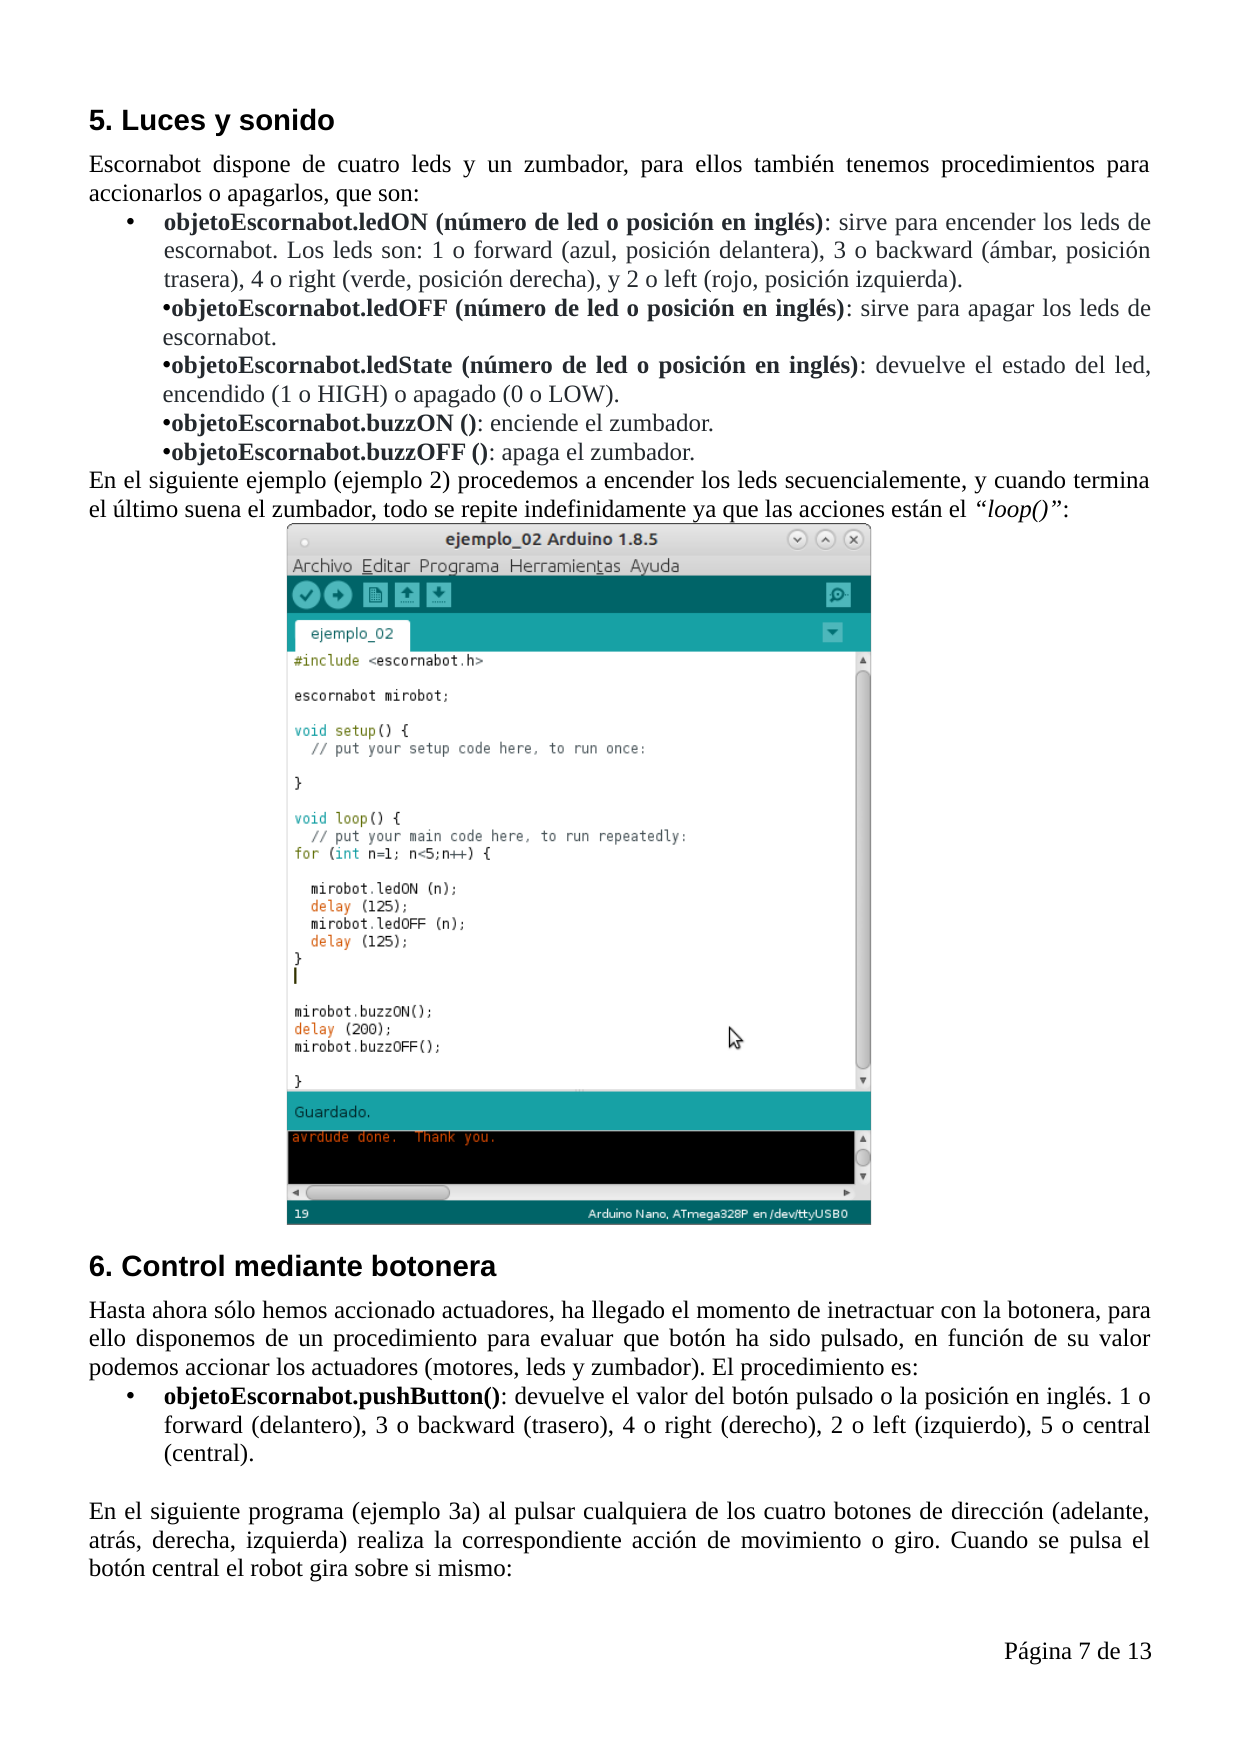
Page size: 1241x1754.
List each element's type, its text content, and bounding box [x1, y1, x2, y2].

subtitle 5. Luces y sonido [88, 103, 1152, 137]
list objetoEscornabot.ledON (número de led o posición en inglés): sirve para encender los leds de escornabot. Los leds son: 1 o forward (azul, posición delantera), 3 o backward (ámbar, posición trasera), 4 o right (verde, posición derecha), y 2 o left (rojo, posición izquierda). [126, 207, 1152, 293]
text Escornabot dispone de cuatro leds y un zumbador, para ellos también tenemos procedimientos para accionarlos o apagarlos, que son: [88, 149, 1152, 207]
text En el siguiente ejemplo (ejemplo 2) procedemos a encender los leds secuencialemente, y cuando termina el último suena el zumbador, todo se repite indefinidamente ya que las acciones están el “loop()”: [88, 466, 1152, 523]
subtitle 6. Control mediante botonera [88, 538, 1152, 1282]
picture [286, 523, 872, 1225]
text Hasta ahora sólo hemos accionado actuadores, ha llegado el momento de inetractuar con la botonera, para ello disponemos de un procedimiento para evaluar que botón ha sido pulsado, en función de su valor podemos accionar los actuadores (motores, leds y zumbador). El procedimiento es: [88, 1295, 1152, 1381]
list objetoEscornabot.pushButton(): devuelve el valor del botón pulsado o la posición en inglés. 1 o forward (delantero), 3 o backward (trasero), 4 o right (derecho), 2 o left (izquierdo), 5 o central (central). [126, 1381, 1152, 1467]
list objetoEscornabot.ledState (número de led o posición en inglés): devuelve el estado del led, encendido (1 o HIGH) o apagado (0 o LOW). [88, 351, 1152, 408]
list objetoEscornabot.ledOFF (número de led o posición en inglés): sirve para apagar los leds de escornabot. [88, 293, 1152, 351]
list objetoEscornabot.buzzOFF (): apaga el zumbador. [88, 437, 1152, 466]
text En el siguiente programa (ejemplo 3a) al pulsar cualquiera de los cuatro botones de dirección (adelante, atrás, derecha, izquierda) realiza la correspondiente acción de movimiento o giro. Cuando se pulsa el botón central el robot gira sobre si mismo: [88, 1496, 1152, 1582]
list objetoEscornabot.buzzON (): enciende el zumbador. [88, 408, 1152, 437]
